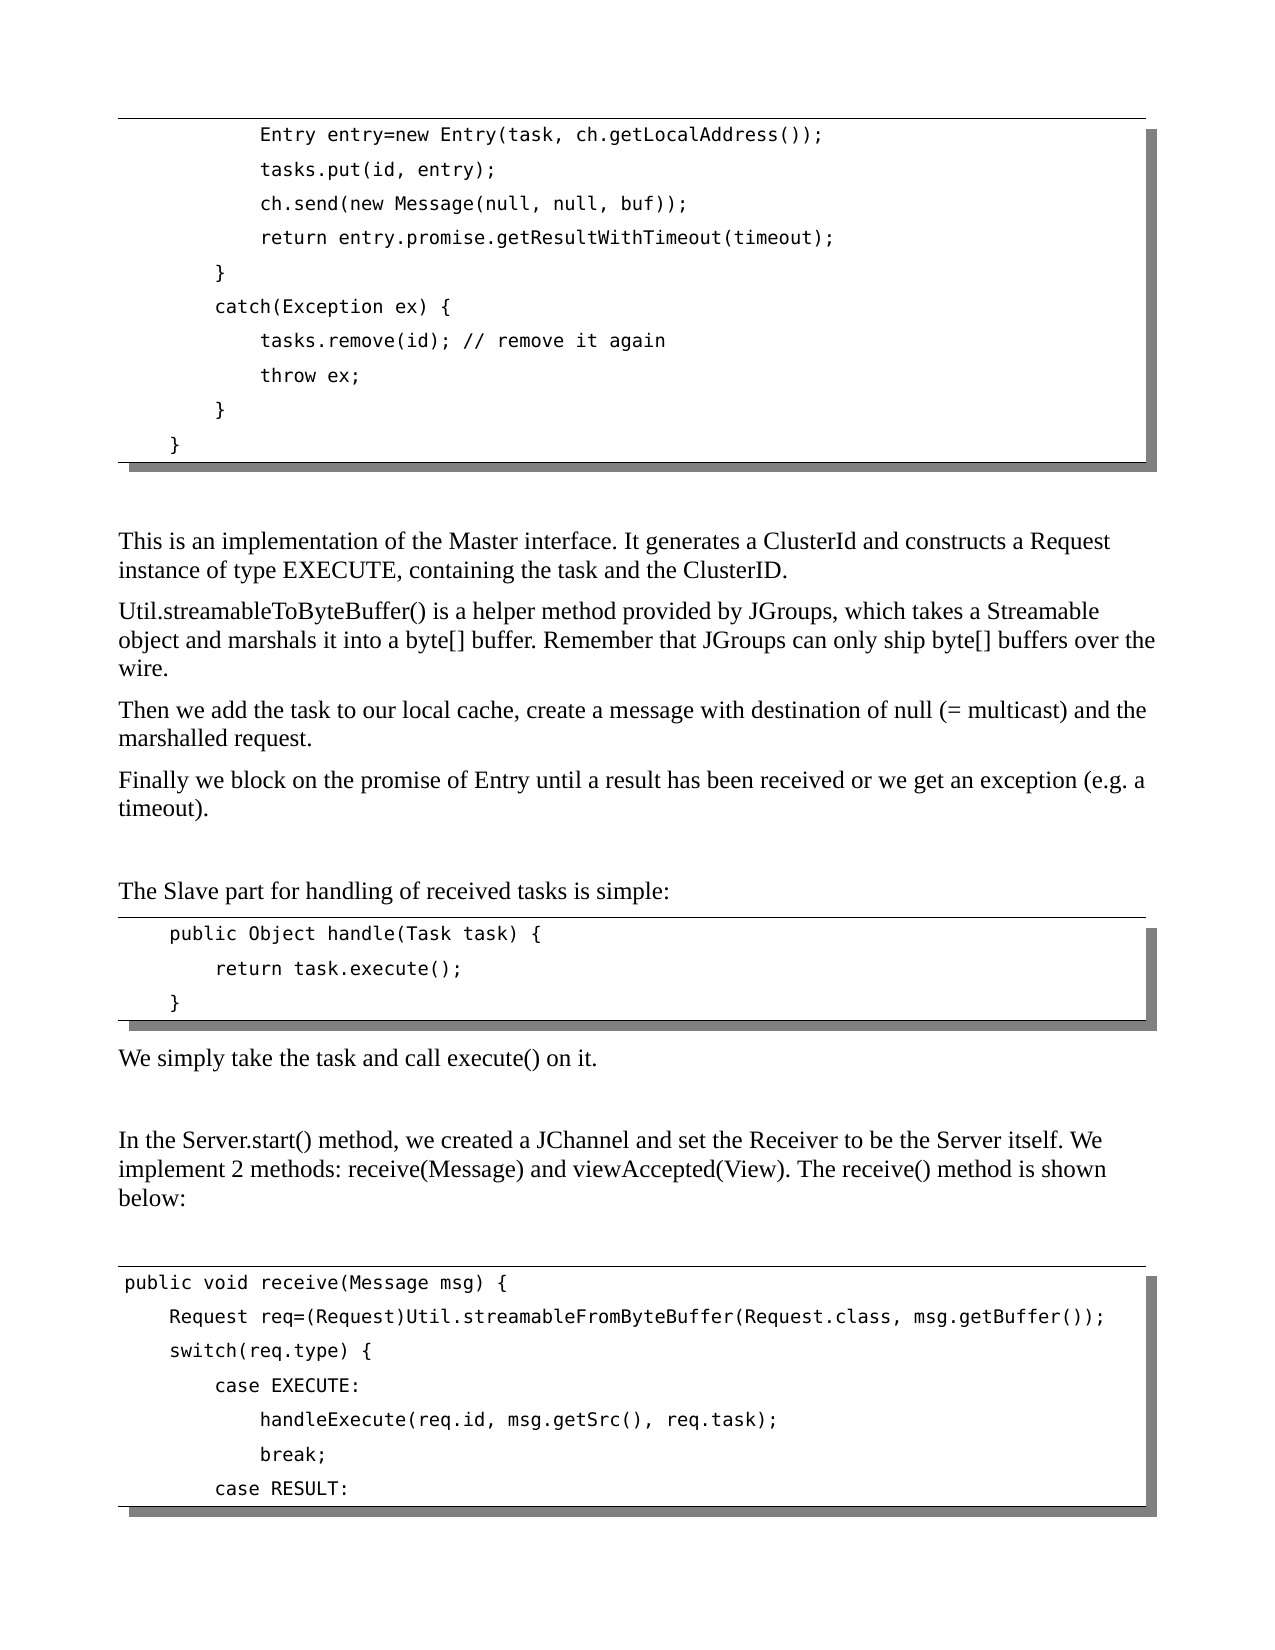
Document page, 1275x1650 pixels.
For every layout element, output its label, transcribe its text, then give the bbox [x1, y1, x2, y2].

text The Slave part for handling of received tasks is simple: [118, 876, 1157, 905]
text } [118, 427, 1146, 462]
text return entry.promise.getResultWithTimeout(timeout); [118, 221, 1146, 249]
text } [118, 256, 1146, 284]
text This is an implementation of the Master interface. It generates a ClusterId and constructs a Request instance of type EXECUTE, containing the task and the ClusterID. [118, 526, 1157, 583]
text } [118, 393, 1146, 421]
text catch(Exception ex) { [118, 290, 1146, 318]
text case EXECUTE: [118, 1369, 1146, 1397]
text ch.send(new Message(null, null, buf)); [118, 187, 1146, 215]
text Util.streamableToByteBuffer() is a helper method provided by JGroups, which takes a Streamable object and marshals it into a byte[] buffer. Remember that JGroups can only ship byte[] buffers over the wire. [118, 596, 1157, 682]
text switch(req.type) { [118, 1334, 1146, 1362]
text return task.execute(); [118, 952, 1146, 979]
text break; [118, 1437, 1146, 1466]
text Finally we block on the promise of Entry until a result has been received or we get an exception (e.g. a timeout). [118, 765, 1157, 822]
text Entry entry=new Entry(task, ch.getLocalAddress()); [118, 119, 1146, 146]
text public Object handle(Task task) { [118, 918, 1146, 945]
text case RESULT: [118, 1472, 1146, 1506]
text tasks.remove(id); // remove it again [118, 324, 1146, 352]
text } [118, 986, 1146, 1020]
text In the Server.start() method, we created a JChannel and set the Receiver to be the Server itself. We implement 2 methods: receive(Message) and viewAccepted(View). The receive() method is shown below: [118, 1126, 1157, 1212]
text We simply take the task and call execute() on it. [118, 1043, 1157, 1072]
text Request req=(Request)Util.streamableFromByteBuffer(Request.class, msg.getBuffer()); [118, 1300, 1146, 1328]
text handleExecute(req.id, msg.getSrc(), req.task); [118, 1403, 1146, 1431]
text Then we add the task to our local cache, create a message with destination of null (= multicast) and the marshalled request. [118, 695, 1157, 752]
text throw ex; [118, 359, 1146, 387]
text tasks.put(id, entry); [118, 152, 1146, 181]
text public void receive(Message msg) { [118, 1267, 1146, 1294]
